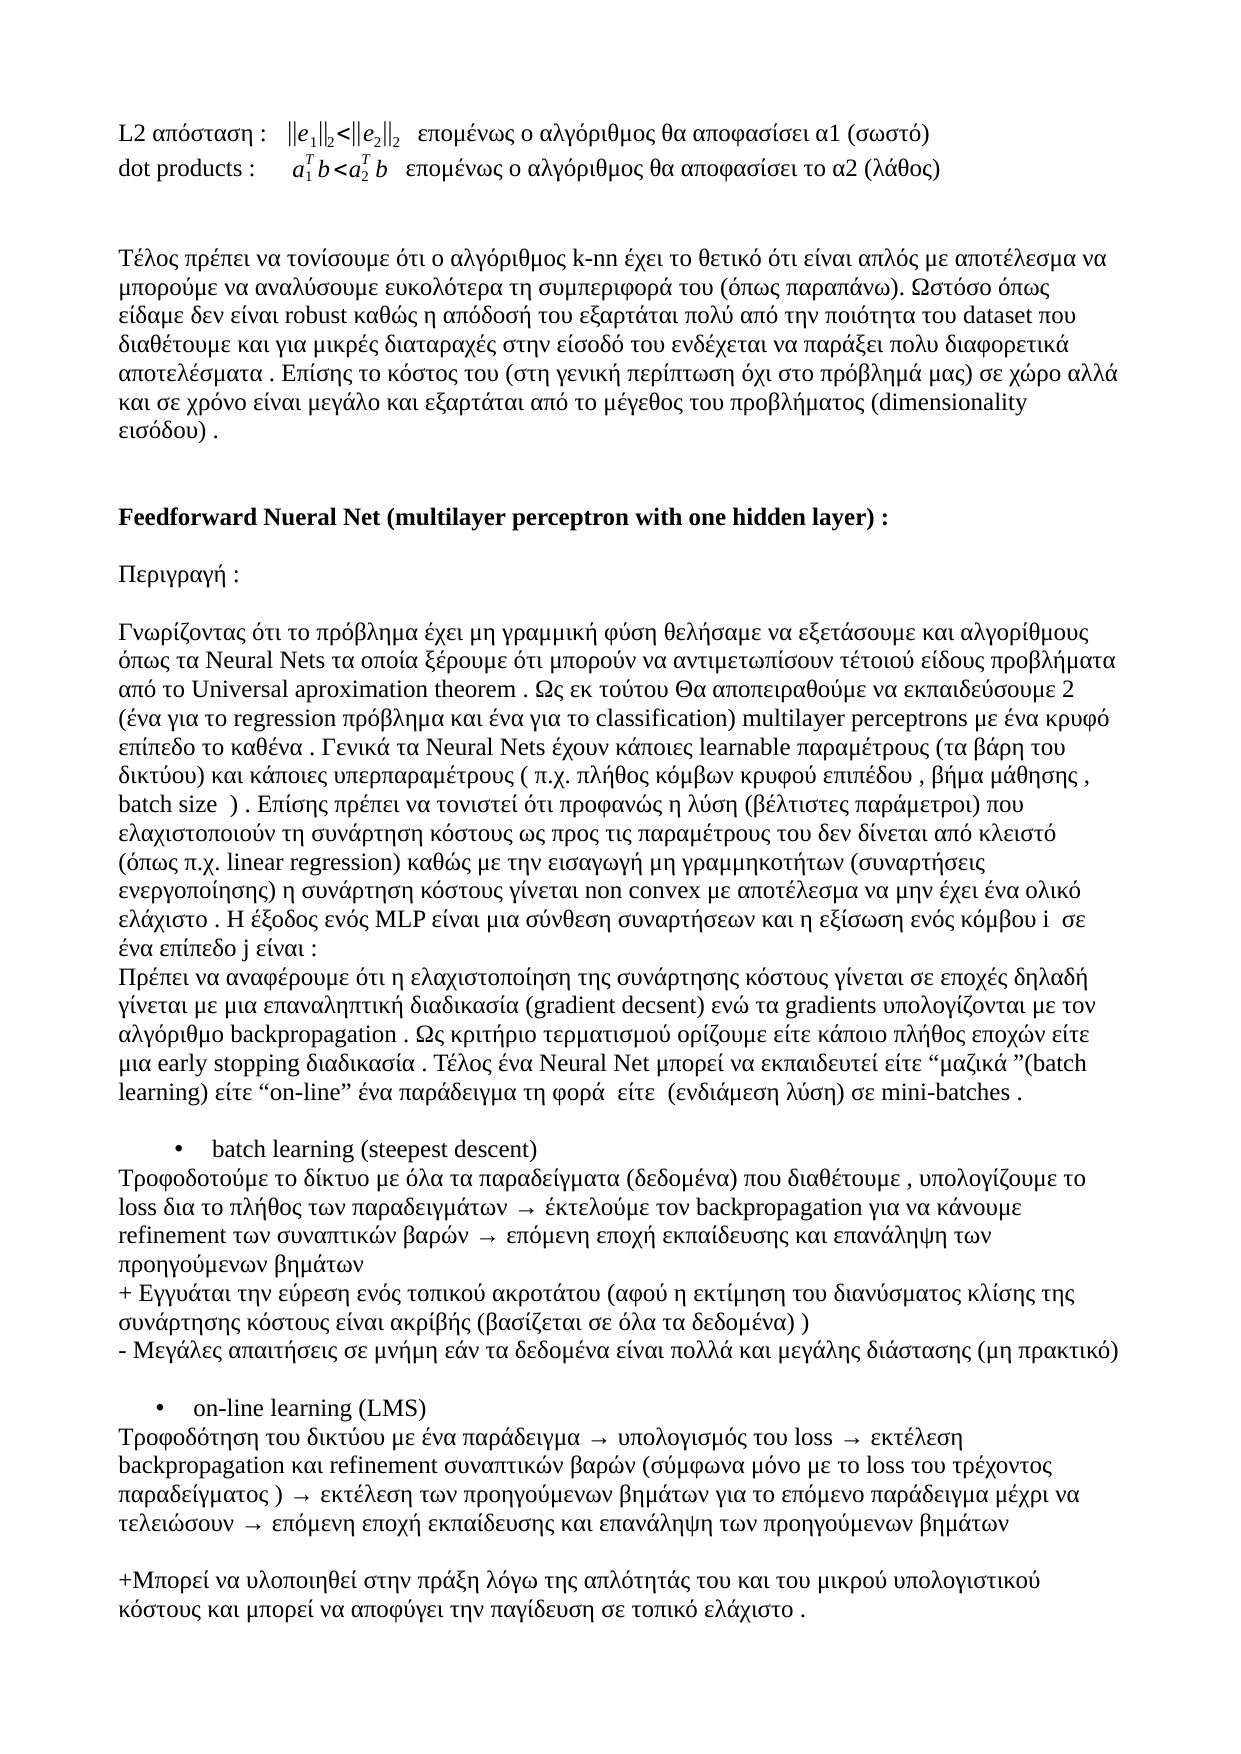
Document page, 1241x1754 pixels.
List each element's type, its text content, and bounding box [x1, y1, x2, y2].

text Feedforward Nueral Net (multilayer perceptron with one hidden layer) : [118, 502, 1122, 530]
text Περιγραγή : [118, 559, 1122, 588]
text Tέλος πρέπει να τονίσουμε ότι ο αλγόριθμος k-nn έχει το θετικό ότι είναι απλός με αποτέλεσμα να μπορούμε να αναλύσουμε ευκολότερα τη συμπεριφορά του (όπως παραπάνω). Ωστόσο όπως είδαμε δεν είναι robust καθώς η απόδοσή του εξαρτάται πολύ από την ποιότητα του dataset που διαθέτουμε και για μικρές διαταραχές στην είσοδό του ενδέχεται να παράξει πολυ διαφορετικά αποτελέσματα . Επίσης το κόστος του (στη γενική περίπτωση όχι στο πρόβλημά μας) σε χώρο αλλά και σε χρόνο είναι μεγάλο και εξαρτάται από το μέγεθος του προβλήματος (dimensionality εισόδου) . [118, 243, 1122, 444]
text dot products : επομένως ο αλγόριθμος θα αποφασίσει το α2 (λάθος) [118, 151, 1122, 185]
text L2 απόσταση :επομένως ο αλγόριθμος θα αποφασίσει α1 (σωστό) [118, 118, 1122, 151]
text Tροφοδότηση του δικτύου με ένα παράδειγμα → υπολογισμός του loss → εκτέλεση backpropagation και refinement συναπτικών βαρών (σύμφωνα μόνο με το loss του τρέχοντος παραδείγματος ) → εκτέλεση των προηγούμενων βημάτων για το επόμενο παράδειγμα μέχρι να τελειώσουν → επόμενη εποχή εκπαίδευσης και επανάληψη των προηγούμενων βημάτων [118, 1422, 1122, 1537]
text Γνωρίζοντας ότι το πρόβλημα έχει μη γραμμική φύση θελήσαμε να εξετάσουμε και αλγορίθμους όπως τα Neural Nets τα οποία ξέρουμε ότι μπορούν να αντιμετωπίσουν τέτοιού είδους προβλήματα από το Universal aproximation theorem . Ως εκ τούτου Θα αποπειραθούμε να εκπαιδεύσουμε 2 (ένα για το regression πρόβλημα και ένα για το classification) multilayer perceptrons με ένα κρυφό επίπεδο το καθένα . Γενικά τα Neural Nets έχουν κάποιες learnable παραμέτρους (τα βάρη του δικτύου) και κάποιες υπερπαραμέτρους ( π.χ. πλήθος κόμβων κρυφού επιπέδου , βήμα μάθησης , batch size ) . Επίσης πρέπει να τονιστεί ότι προφανώς η λύση (βέλτιστες παράμετροι) που ελαχιστοποιούν τη συνάρτηση κόστους ως προς τις παραμέτρους του δεν δίνεται από κλειστό (όπως π.χ. linear regression) καθώς με την εισαγωγή μη γραμμηκοτήτων (συναρτήσεις ενεργοποίησης) η συνάρτηση κόστους γίνεται non convex με αποτέλεσμα να μην έχει ένα ολικό ελάχιστο . Η έξοδος ενός MLP είναι μια σύνθεση συναρτήσεων και η εξίσωση ενός κόμβου i σε ένα επίπεδο j είναι : [118, 617, 1122, 962]
text Πρέπει να αναφέρουμε ότι η ελαχιστοποίηση της συνάρτησης κόστους γίνεται σε εποχές δηλαδή γίνεται με μια επαναληπτική διαδικασία (gradient decsent) ενώ τα gradients υπολογίζονται με τον αλγόριθμο backpropagation . Ως κριτήριο τερματισμού ορίζουμε είτε κάποιο πλήθος εποχών είτε μια early stopping διαδικασία . Τέλος ένα Neural Net μπορεί να εκπαιδευτεί είτε “μαζικά ”(batch learning) είτε “on-line” ένα παράδειγμα τη φορά είτε (ενδιάμεση λύση) σε mini-batches . [118, 962, 1122, 1105]
text - Μεγάλες απαιτήσεις σε μνήμη εάν τα δεδομένα είναι πολλά και μεγάλης διάστασης (μη πρακτικό) [118, 1335, 1122, 1364]
text Τροφοδοτούμε το δίκτυο με όλα τα παραδείγματα (δεδομένα) που διαθέτουμε , υπολογίζουμε το loss δια το πλήθος των παραδειγμάτων → έκτελούμε τον backpropagation για να κάνουμε refinement των συναπτικών βαρών → επόμενη εποχή εκπαίδευσης και επανάληψη των προηγούμενων βημάτων [118, 1163, 1122, 1278]
text +Μπορεί να υλοποιηθεί στην πράξη λόγω της απλότητάς του και του μικρού υπολογιστικού κόστους και μπορεί να αποφύγει την παγίδευση σε τοπικό ελάχιστο . [118, 1565, 1122, 1623]
text + Εγγυάται την εύρεση ενός τοπικού ακροτάτου (αφού η εκτίμηση του διανύσματος κλίσης της συνάρτησης κόστους είναι ακρίβής (βασίζεται σε όλα τα δεδομένα) ) [118, 1278, 1122, 1335]
list batch learning (steepest descent) [174, 1134, 1122, 1163]
list on-line learning (LMS) [156, 1393, 1122, 1422]
